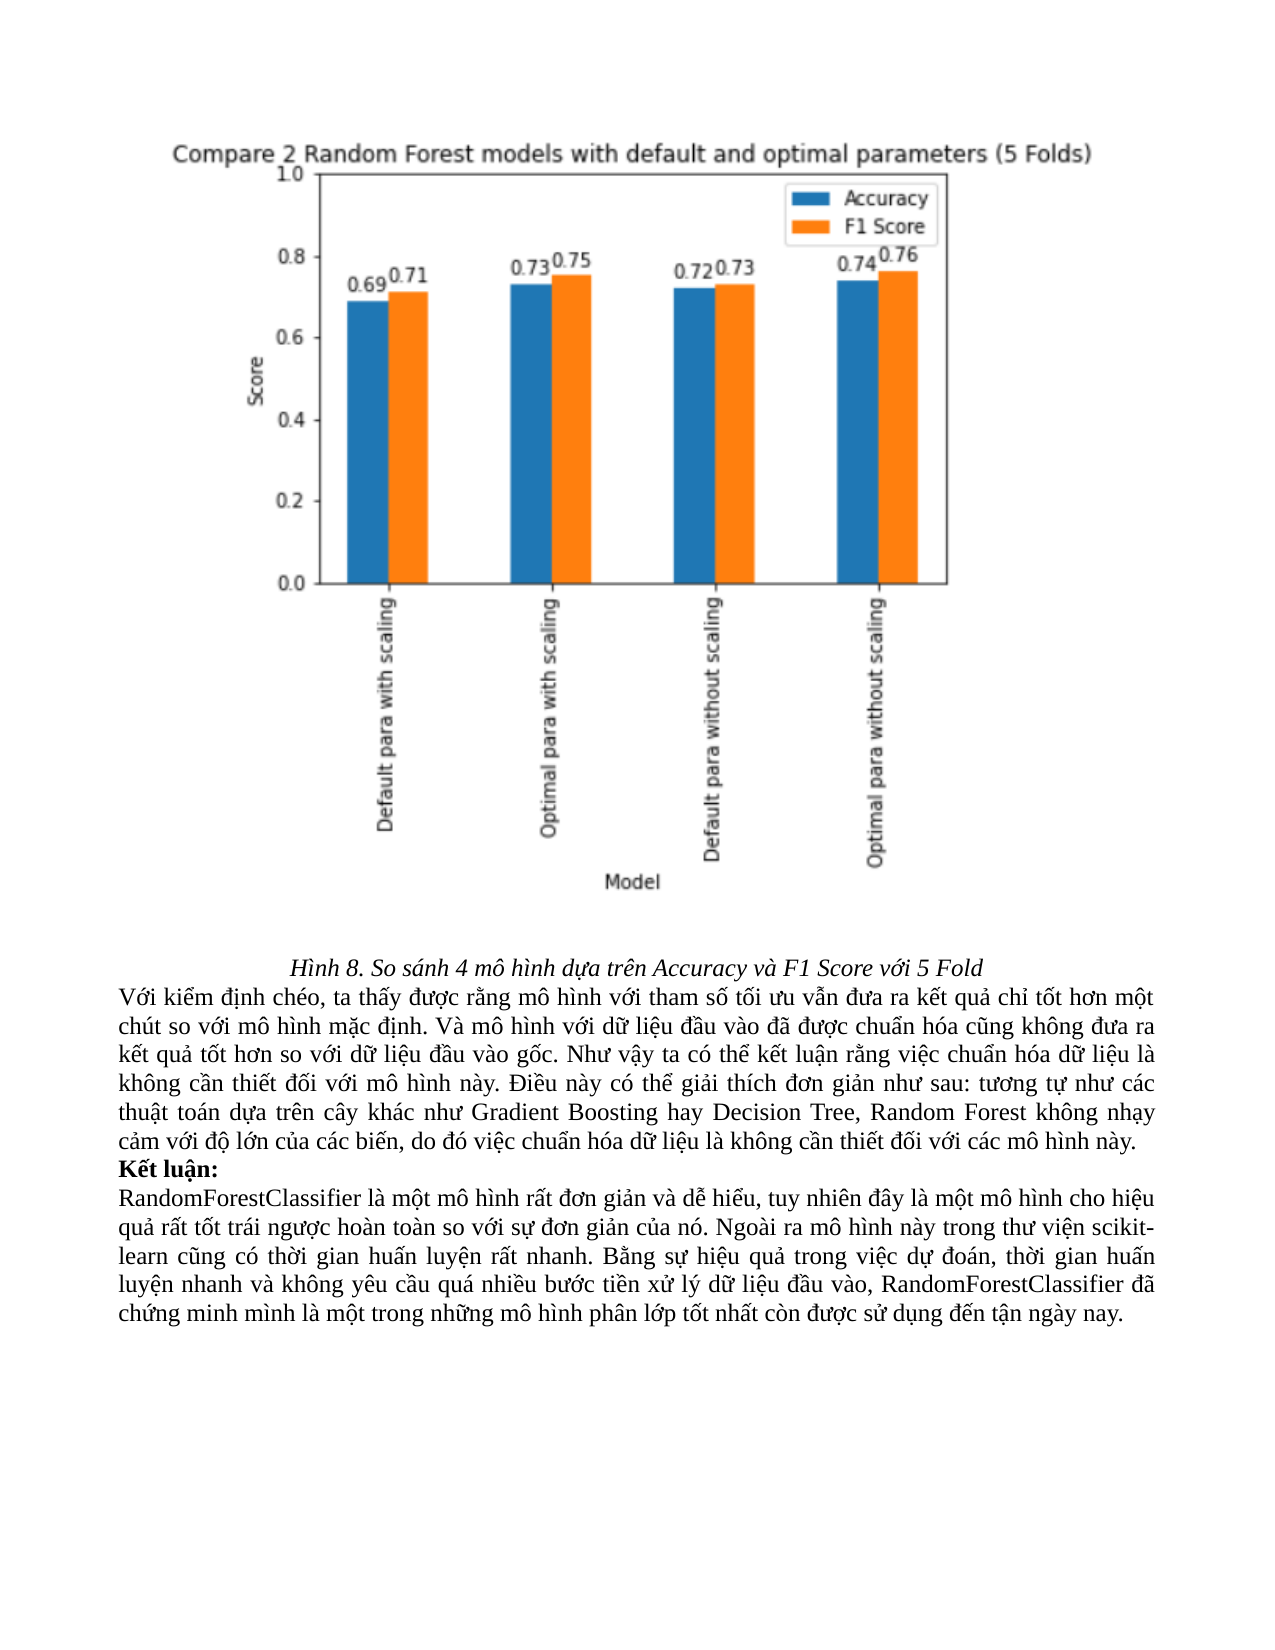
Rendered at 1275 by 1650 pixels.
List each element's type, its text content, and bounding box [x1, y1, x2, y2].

picture [141, 118, 1134, 925]
text Với kiểm định chéo, ta thấy được rằng mô hình với tham số tối ưu vẫn đưa ra kết quả chỉ tốt hơn một chút so với mô hình mặc định. Và mô hình với dữ liệu đầu vào đã được chuẩn hóa cũng không đưa ra kết quả tốt hơn so với dữ liệu đầu vào gốc. Như vậy ta có thể kết luận rằng việc chuẩn hóa dữ liệu là không cần thiết đối với mô hình này. Điều này có thể giải thích đơn giản như sau: tương tự như các thuật toán dựa trên cây khác như Gradient Boosting hay Decision Tree, Random Forest không nhạy cảm với độ lớn của các biến, do đó việc chuẩn hóa dữ liệu là không cần thiết đối với các mô hình này. [118, 982, 1157, 1154]
text Hình 8. So sánh 4 mô hình dựa trên Accuracy và F1 Score với 5 Fold [118, 953, 1157, 982]
text Kết luận: [118, 1154, 1157, 1183]
text RandomForestClassifier là một mô hình rất đơn giản và dễ hiểu, tuy nhiên đây là một mô hình cho hiệu quả rất tốt trái ngược hoàn toàn so với sự đơn giản của nó. Ngoài ra mô hình này trong thư viện scikit-learn cũng có thời gian huấn luyện rất nhanh. Bằng sự hiệu quả trong việc dự đoán, thời gian huấn luyện nhanh và không yêu cầu quá nhiều bước tiền xử lý dữ liệu đầu vào, RandomForestClassifier đã chứng minh mình là một trong những mô hình phân lớp tốt nhất còn được sử dụng đến tận ngày nay. [118, 1183, 1157, 1327]
